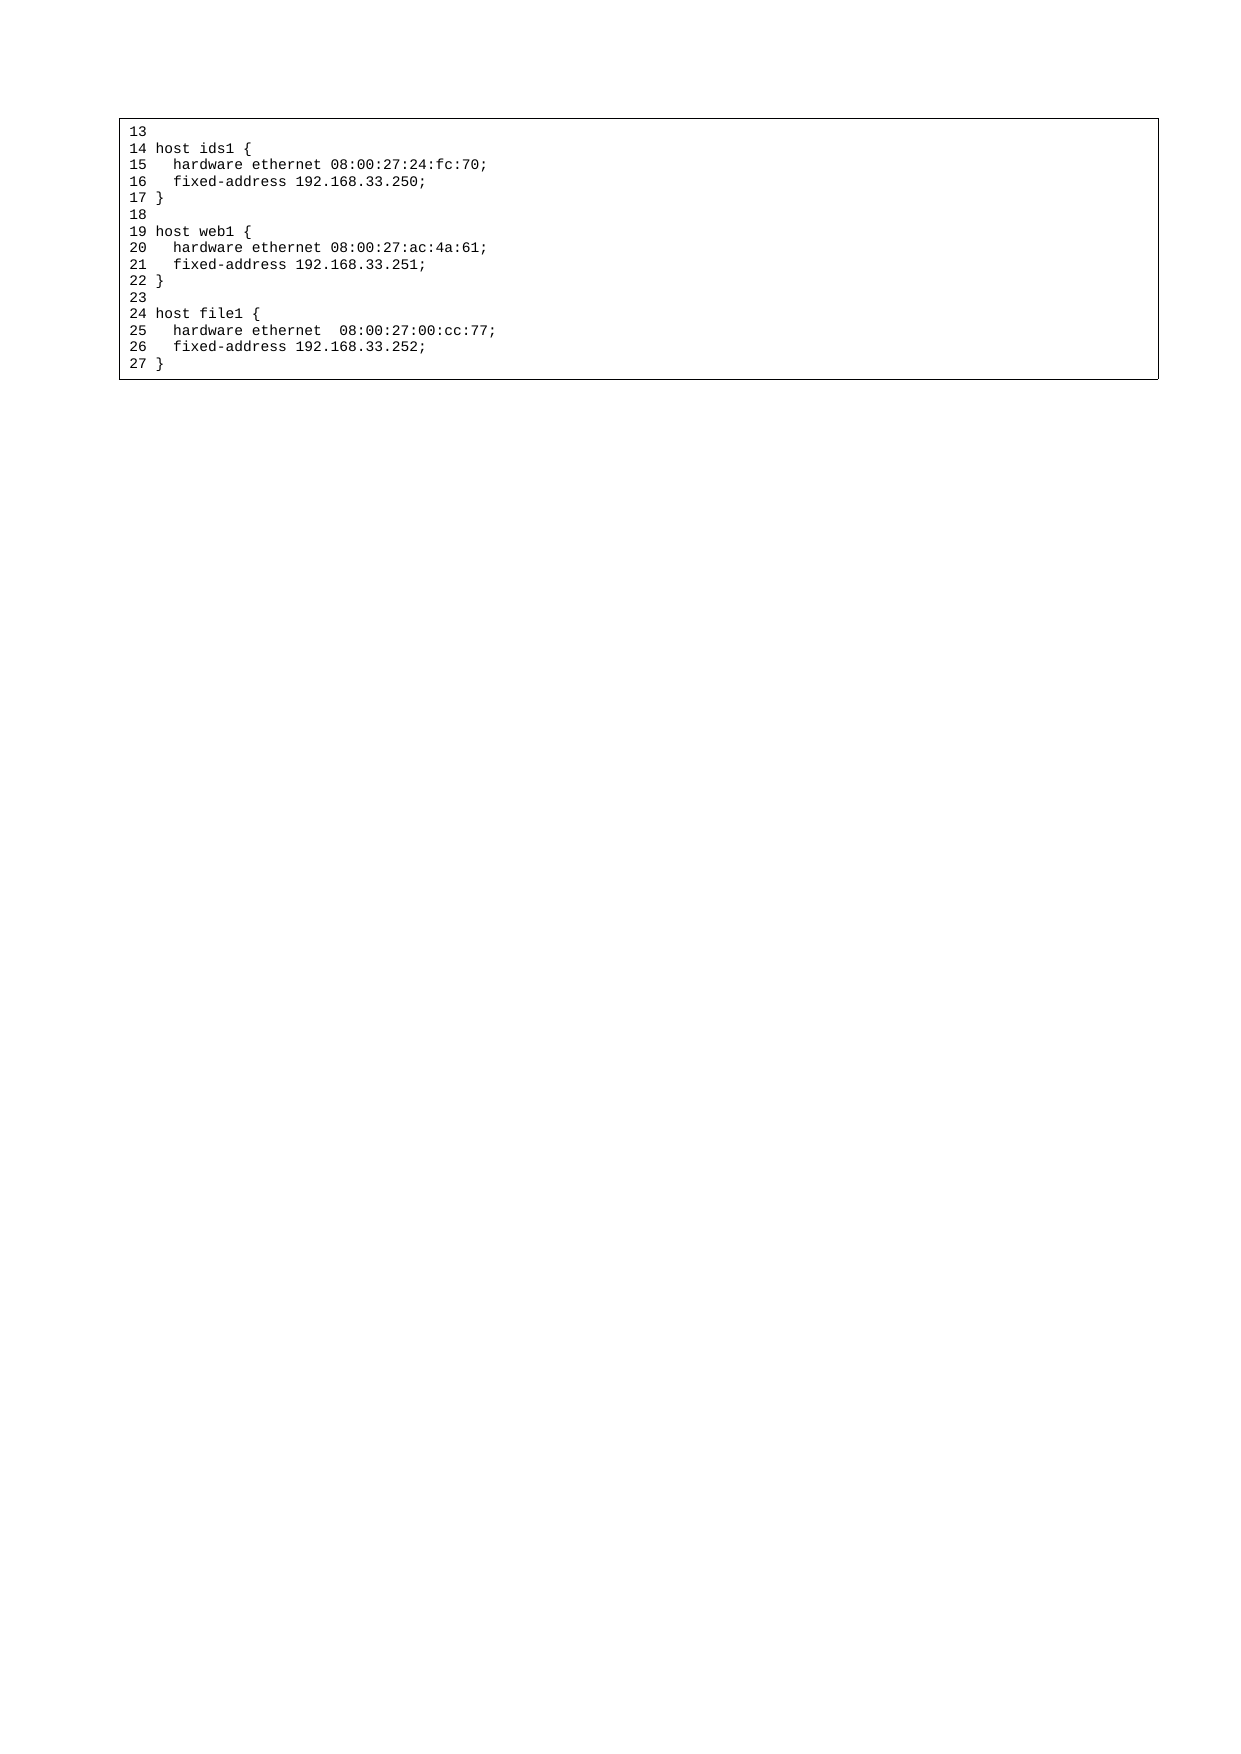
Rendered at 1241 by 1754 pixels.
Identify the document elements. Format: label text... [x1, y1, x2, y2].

table_cell 13 14 host ids1 { 15 hardware ethernet 08:00:27:24:fc:70; 16 fixed-address 192.168.33.250; 17 } 18 19 host web1 { 20 hardware ethernet 08:00:27:ac:4a:61; 21 fixed-address 192.168.33.251; 22 } 23 24 host file1 { 25 hardware ethernet 08:00:27:00:cc:77; 26 fixed-address 192.168.33.252; 27 } [120, 119, 1158, 378]
